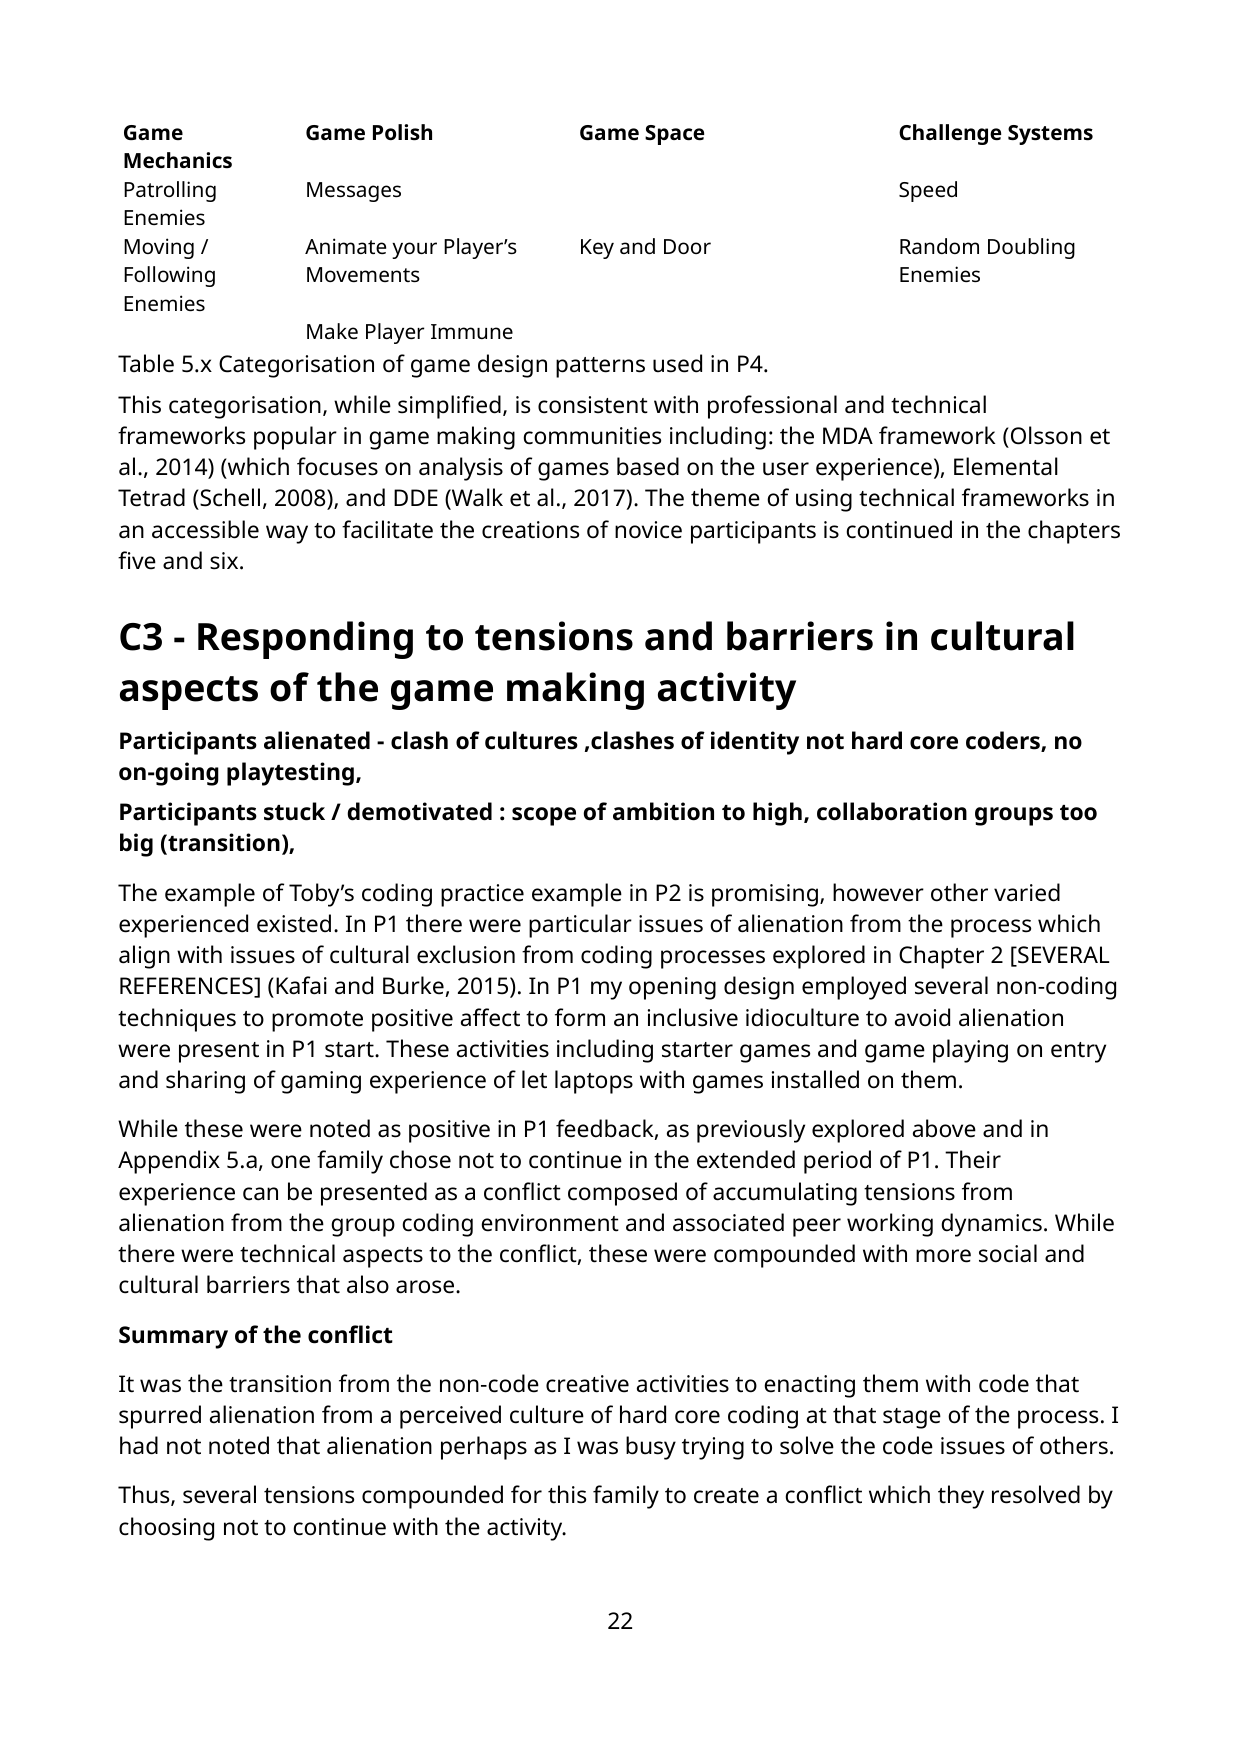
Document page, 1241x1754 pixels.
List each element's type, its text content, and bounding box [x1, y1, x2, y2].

table_cell Random Doubling Enemies [894, 232, 1122, 317]
table_cell Messages [301, 175, 574, 232]
table_cell Moving / Following Enemies [118, 232, 301, 317]
text Summary of the conflict [118, 1319, 1122, 1350]
table_cell [574, 175, 894, 232]
table_header Game Space [574, 118, 894, 175]
table_header Challenge Systems [894, 118, 1122, 175]
text This categorisation, while simplified, is consistent with professional and technical frameworks popular in game making communities including: the MDA framework (Olsson et al., 2014) (which focuses on analysis of games based on the user experience), Elemental Tetrad (Schell, 2008), and DDE (Walk et al., 2017). The theme of using technical frameworks in an accessible way to facilitate the creations of novice participants is continued in the chapters five and six. [118, 389, 1122, 576]
table_cell Speed [894, 175, 1122, 232]
table_cell [894, 317, 1122, 348]
text The example of Toby’s coding practice example in P2 is promising, however other varied experienced existed. In P1 there were particular issues of alienation from the process which align with issues of cultural exclusion from coding processes explored in Chapter 2 [SEVERAL REFERENCES] (Kafai and Burke, 2015). In P1 my opening design employed several non-coding techniques to promote positive affect to form an inclusive idioculture to avoid alienation were present in P1 start. These activities including starter games and game playing on entry and sharing of gaming experience of let laptops with games installed on them. [118, 877, 1122, 1095]
subtitle C3 - Responding to tensions and barriers in cultural aspects of the game making activity [118, 610, 1122, 712]
text While these were noted as positive in P1 feedback, as previously explored above and in Appendix 5.a, one family chose not to continue in the extended period of P1. Their experience can be presented as a conflict composed of accumulating tensions from alienation from the group coding environment and associated peer working dynamics. While there were technical aspects to the conflict, these were compounded with more social and cultural barriers that also arose. [118, 1113, 1122, 1301]
text Table 5.x Categorisation of game design patterns used in P4. [118, 348, 1122, 380]
text Participants alienated - clash of cultures ,clashes of identity not hard core coders, no on-going playtesting, [118, 725, 1122, 787]
table_header Game Polish [301, 118, 574, 175]
table_cell Animate your Player’s Movements [301, 232, 574, 317]
table_cell Make Player Immune [301, 317, 574, 348]
table_cell [574, 317, 894, 348]
table_cell Patrolling Enemies [118, 175, 301, 232]
text Participants stuck / demotivated : scope of ambition to high, collaboration groups too big (transition), [118, 796, 1122, 859]
text It was the transition from the non-code creative activities to enacting them with code that spurred alienation from a perceived culture of hard core coding at that stage of the process. I had not noted that alienation perhaps as I was busy trying to solve the code issues of others. [118, 1368, 1122, 1462]
table_header Game Mechanics [118, 118, 301, 175]
table_cell [118, 317, 301, 348]
table_cell Key and Door [574, 232, 894, 317]
text Thus, several tensions compounded for this family to create a conflict which they resolved by choosing not to continue with the activity. [118, 1479, 1122, 1542]
